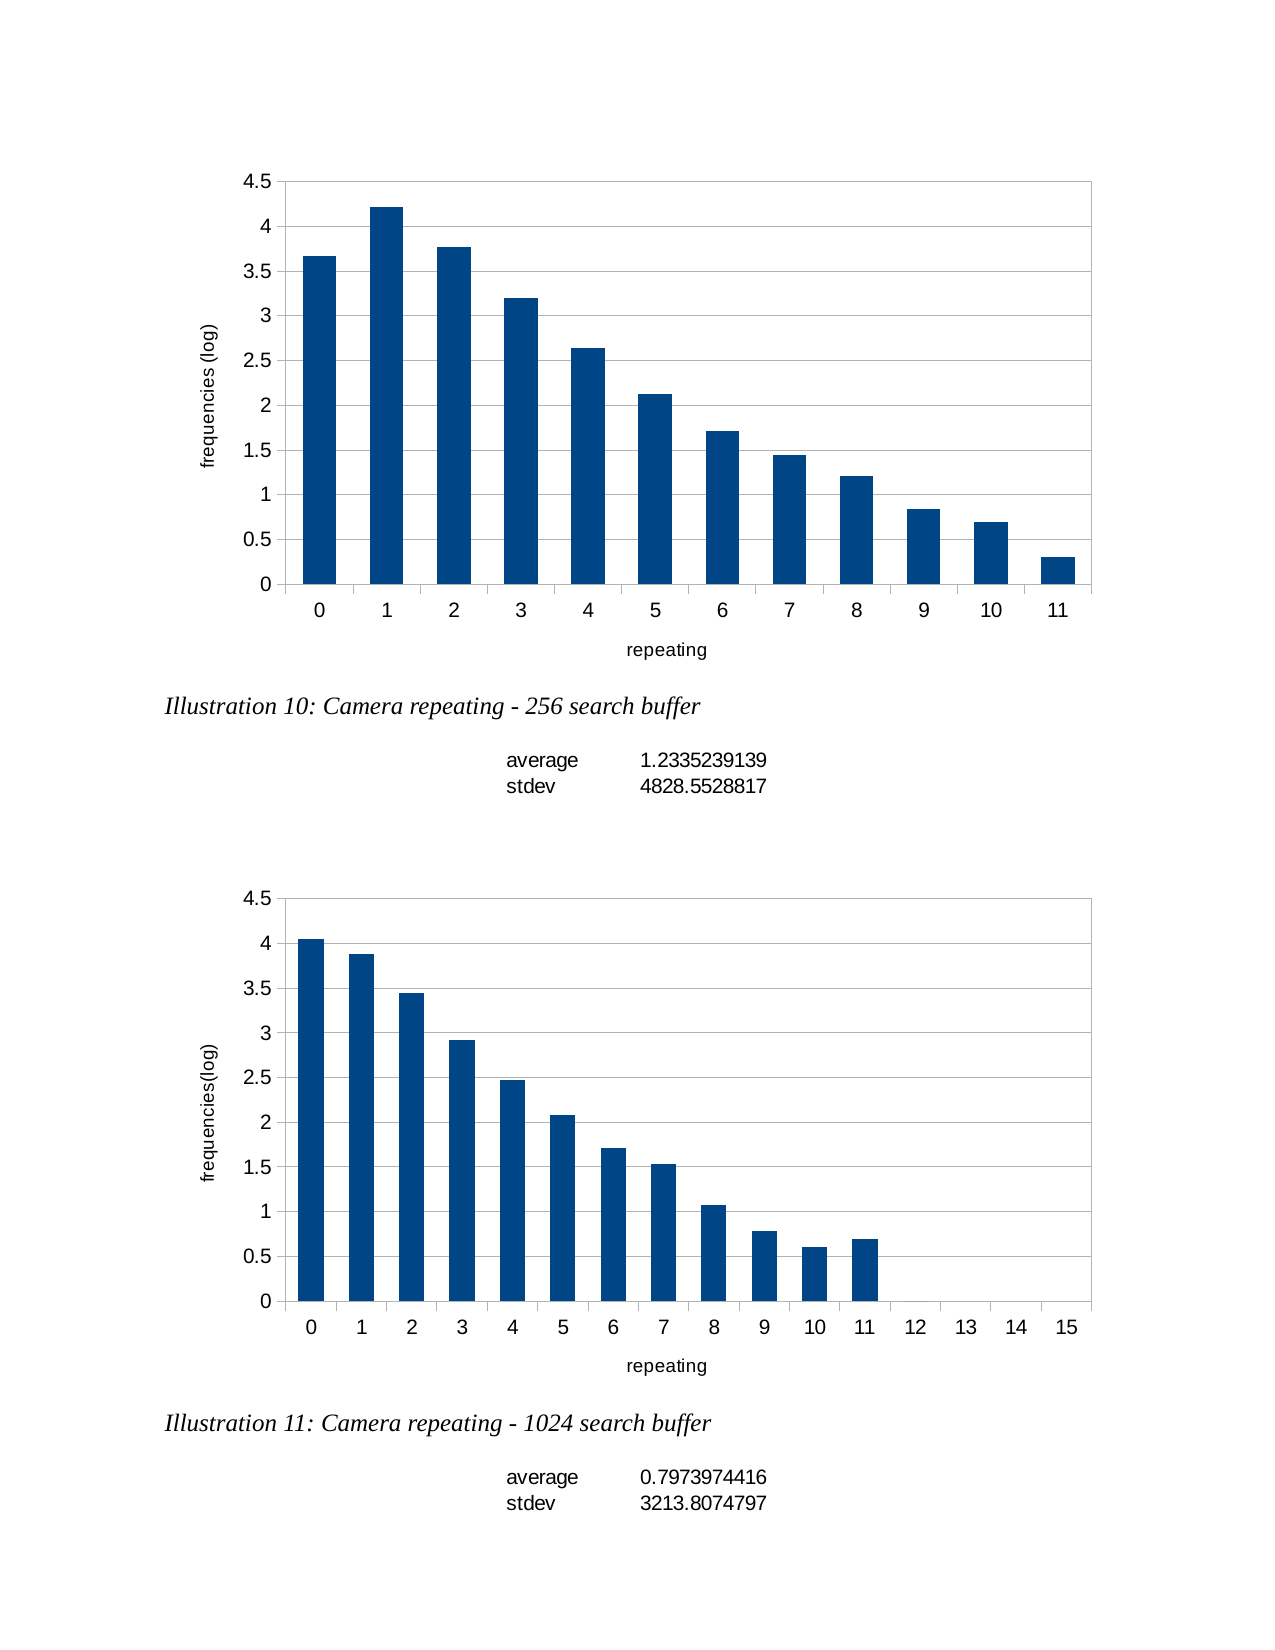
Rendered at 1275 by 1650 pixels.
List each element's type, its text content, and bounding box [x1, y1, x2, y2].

text Illustration 11: Camera repeating - 1024 search buffer [164, 1408, 1111, 1437]
text Illustration 10: Camera repeating - 256 search buffer [164, 692, 1111, 720]
